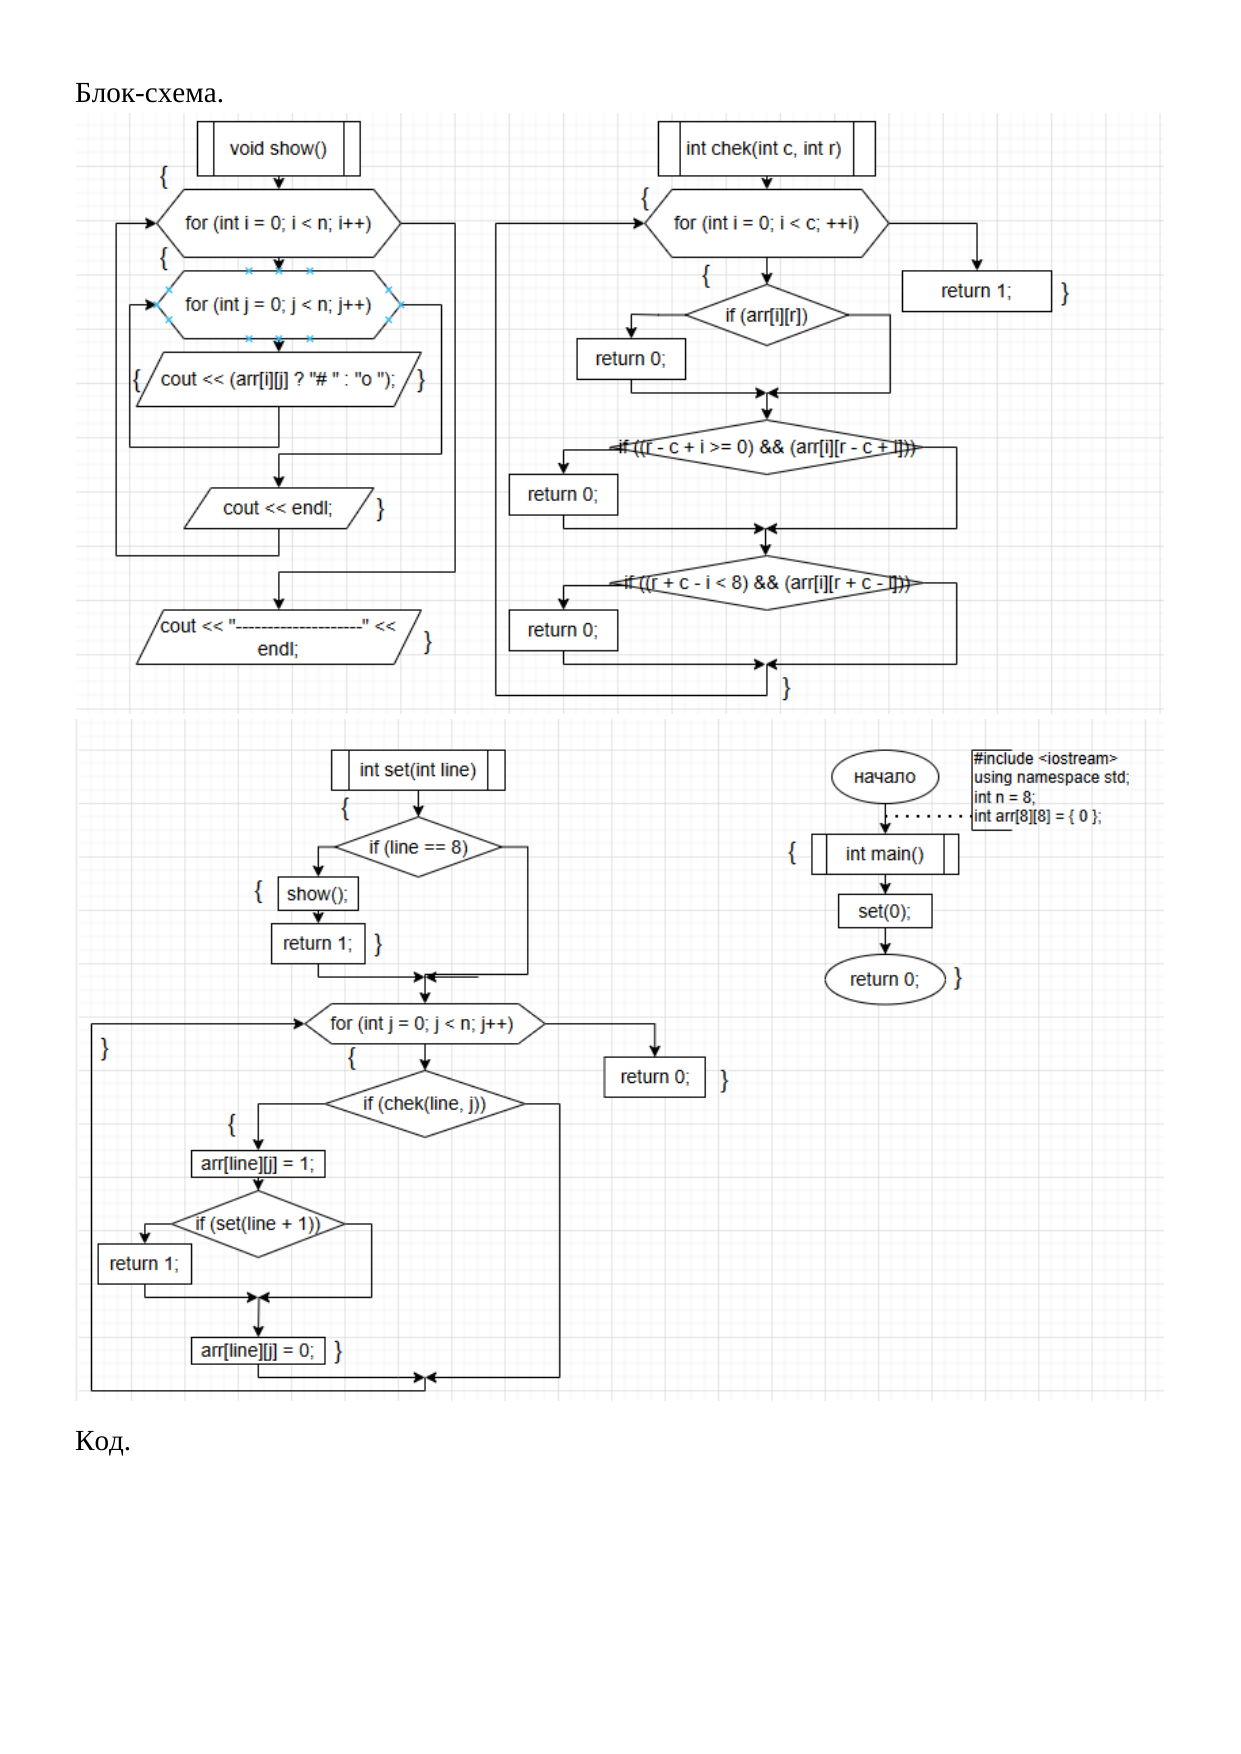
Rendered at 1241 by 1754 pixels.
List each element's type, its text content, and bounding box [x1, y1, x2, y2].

text Блок-схема. [75, 75, 1165, 1401]
text Код. [75, 1423, 1165, 1456]
